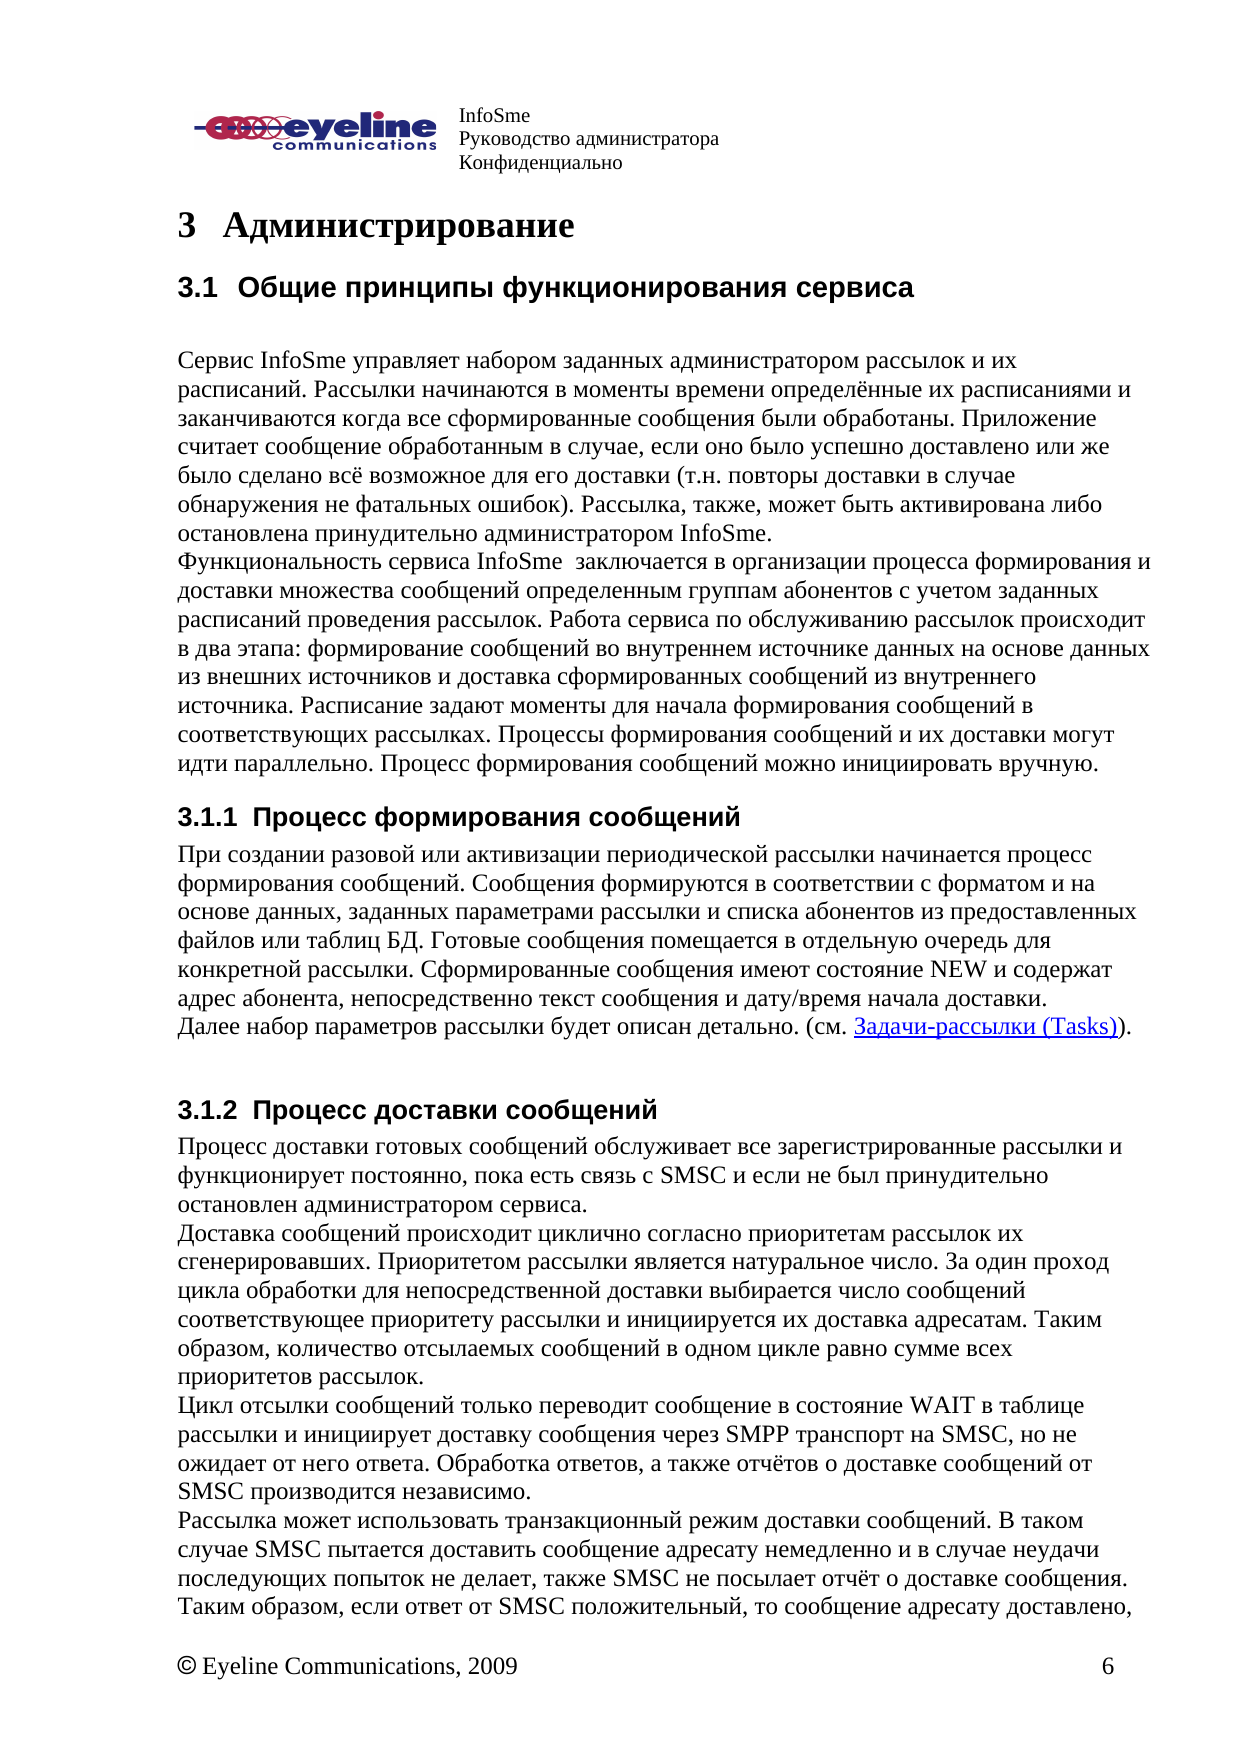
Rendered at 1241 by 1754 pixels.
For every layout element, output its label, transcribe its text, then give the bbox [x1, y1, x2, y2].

text Цикл отсылки сообщений только переводит сообщение в состояние WAIT в таблице рассылки и инициирует доставку сообщения через SMPP транспорт на SMSC, но не ожидает от него ответа. Обработка ответов, а также отчётов о доставке сообщений от SMSC производится независимо. [177, 1390, 1152, 1505]
picture [194, 111, 437, 150]
subtitle Администрирование [177, 202, 1152, 245]
text Рассылка может использовать транзакционный режим доставки сообщений. В таком случае SMSC пытается доставить сообщение адресату немедленно и в случае неудачи последующих попыток не делает, также SMSC не посылает отчёт о доставке сообщения. Таким образом, если ответ от SMSC положительный, то сообщение адресату доставлено, [177, 1505, 1152, 1620]
text Далее набор параметров рассылки будет описан детально. (см. Задачи-рассылки (Tasks)). [177, 1011, 1152, 1040]
text Сервис InfoSme управляет набором заданных администратором рассылок и их расписаний. Рассылки начинаются в моменты времени определённые их расписаниями и заканчиваются когда все сформированные сообщения были обработаны. Приложение считает сообщение обработанным в случае, если оно было успешно доставлено или же было сделано всё возможное для его доставки (т.н. повторы доставки в случае обнаружения не фатальных ошибок). Рассылка, также, может быть активирована либо остановлена принудительно администратором InfoSme. [177, 345, 1152, 546]
text Процесс доставки готовых сообщений обслуживает все зарегистрированные рассылки и функционирует постоянно, пока есть связь с SMSC и если не был принудительно остановлен администратором сервиса. [177, 1131, 1152, 1218]
text Функциональность сервиса InfoSme заключается в организации процесса формирования и доставки множества сообщений определенным группам абонентов с учетом заданных расписаний проведения рассылок. Работа сервиса по обслуживанию рассылок происходит в два этапа: формирование сообщений во внутреннем источнике данных на основе данных из внешних источников и доставка сформированных сообщений из внутреннего источника. Расписание задают моменты для начала формирования сообщений в соответствующих рассылках. Процессы формирования сообщений и их доставки могут идти параллельно. Процесс формирования сообщений можно инициировать вручную. [177, 546, 1152, 776]
text При создании разовой или активизации периодической рассылки начинается процесс формирования сообщений. Сообщения формируются в соответствии с форматом и на основе данных, заданных параметрами рассылки и списка абонентов из предоставленных файлов или таблиц БД. Готовые сообщения помещается в отдельную очередь для конкретной рассылки. Сформированные сообщения имеют состояние NEW и содержат адрес абонента, непосредственно текст сообщения и дату/время начала доставки. [177, 839, 1152, 1011]
subtitle Процесс формирования сообщений [177, 801, 1152, 833]
subtitle Общие принципы функционирования сервиса [177, 270, 1152, 304]
subtitle Процесс доставки сообщений [177, 1094, 1152, 1125]
text Доставка сообщений происходит циклично согласно приоритетам рассылок их сгенерировавших. Приоритетом рассылки является натуральное число. За один проход цикла обработки для непосредственной доставки выбирается число сообщений соответствующее приоритету рассылки и инициируется их доставка адресатам. Таким образом, количество отсылаемых сообщений в одном цикле равно сумме всех приоритетов рассылок. [177, 1218, 1152, 1390]
